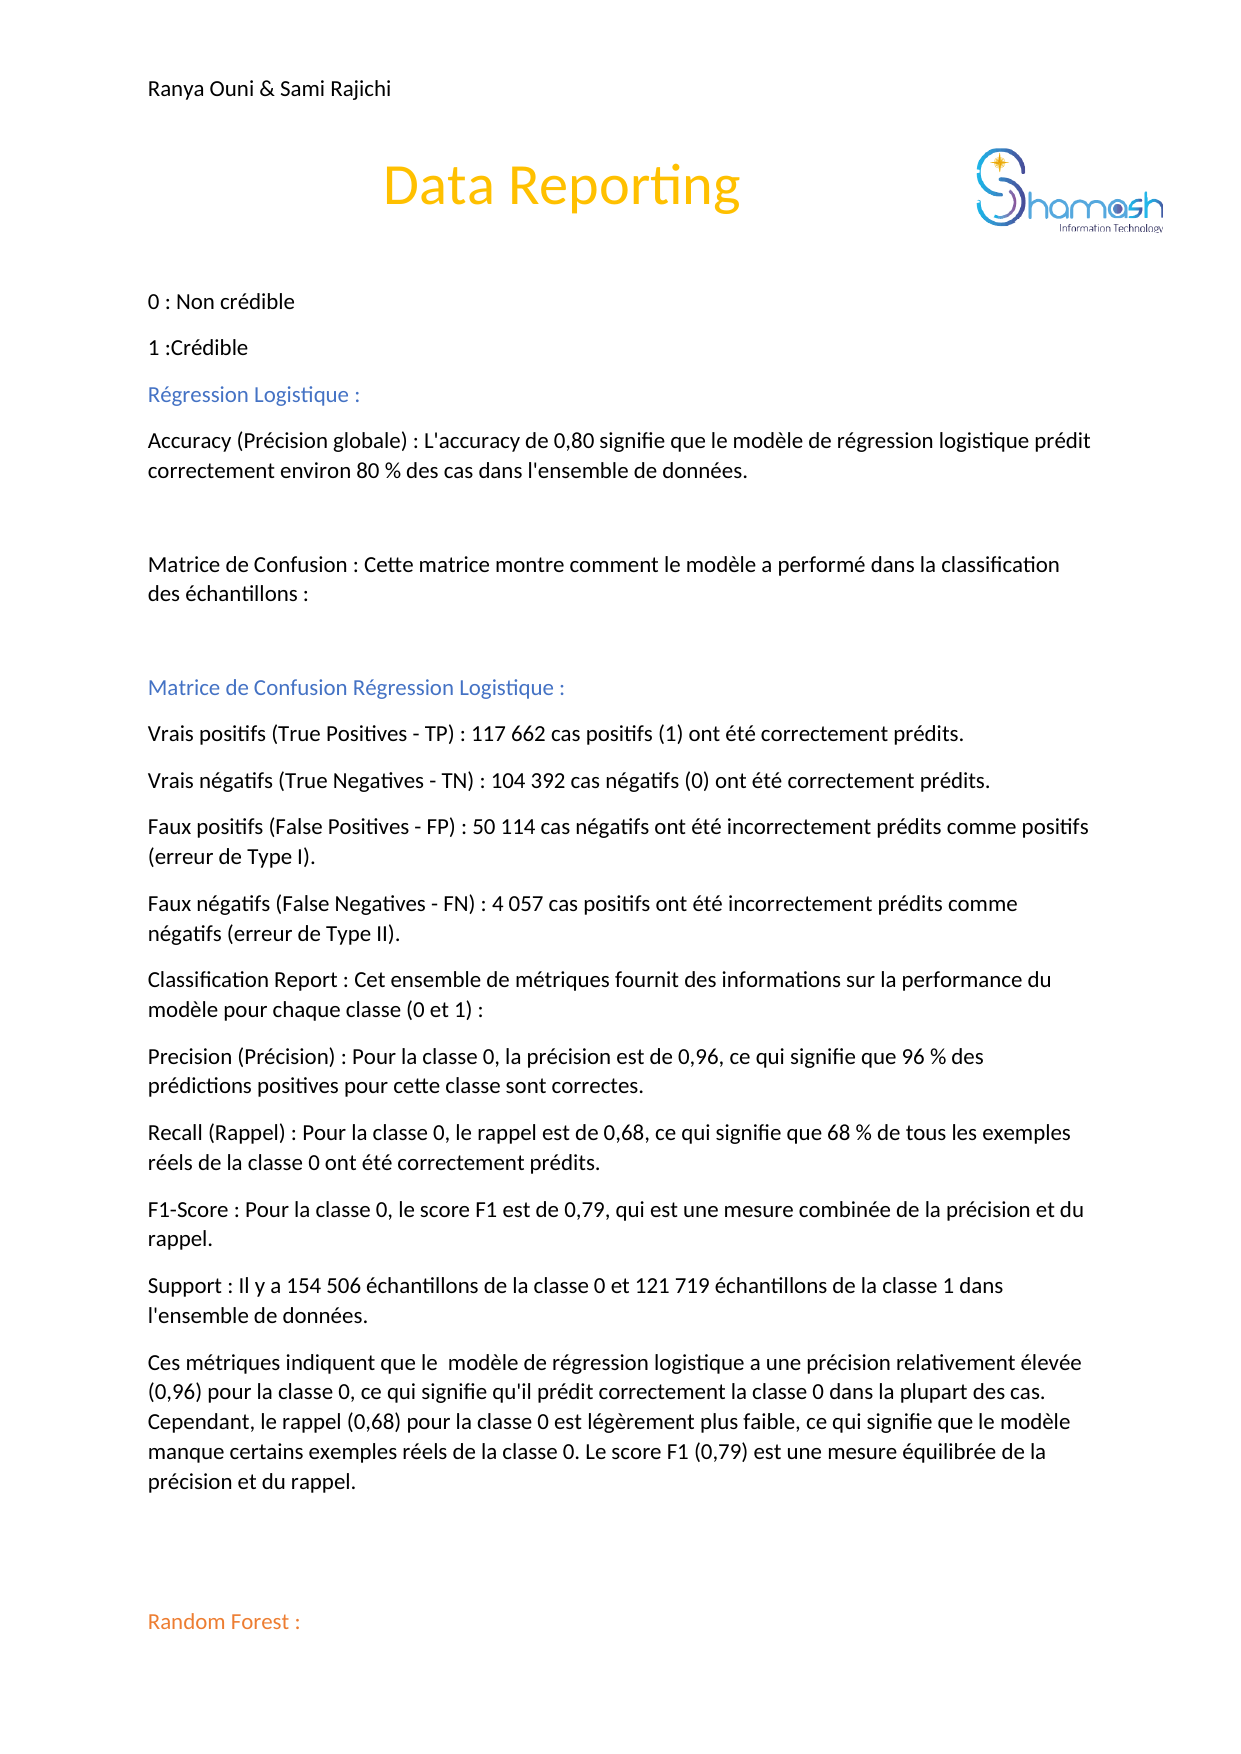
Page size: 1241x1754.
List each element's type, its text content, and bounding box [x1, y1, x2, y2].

text Support : Il y a 154 506 échantillons de la classe 0 et 121 719 échantillons de la classe 1 dans l'ensemble de données. [148, 1271, 1093, 1329]
text Ces métriques indiquent que le modèle de régression logistique a une précision relativement élevée (0,96) pour la classe 0, ce qui signifie qu'il prédit correctement la classe 0 dans la plupart des cas. Cependant, le rappel (0,68) pour la classe 0 est légèrement plus faible, ce qui signifie que le modèle manque certains exemples réels de la classe 0. Le score F1 (0,79) est une mesure équilibrée de la précision et du rappel. [148, 1348, 1093, 1495]
text F1-Score : Pour la classe 0, le score F1 est de 0,79, qui est une mesure combinée de la précision et du rappel. [148, 1195, 1093, 1253]
text 1 :Crédible [148, 333, 1093, 362]
text 0 : Non crédible [148, 287, 1093, 315]
text [1005, 148, 1093, 190]
text Accuracy (Précision globale) : L'accuracy de 0,80 signifie que le modèle de régression logistique prédit correctement environ 80 % des cas dans l'ensemble de données. [148, 427, 1093, 484]
text Data Reporting [148, 148, 1007, 219]
text Matrice de Confusion Régression Logistique : [148, 673, 1093, 701]
text Régression Logistique : [148, 380, 1093, 408]
text Matrice de Confusion : Cette matrice montre comment le modèle a performé dans la classification des échantillons : [148, 550, 1093, 608]
text Faux négatifs (False Negatives - FN) : 4 057 cas positifs ont été incorrectement prédits comme négatifs (erreur de Type II). [148, 889, 1093, 947]
text Vrais positifs (True Positives - TP) : 117 662 cas positifs (1) ont été correctement prédits. [148, 719, 1093, 747]
text Precision (Précision) : Pour la classe 0, la précision est de 0,96, ce qui signifie que 96 % des prédictions positives pour cette classe sont correctes. [148, 1042, 1093, 1100]
text Random Forest : [148, 1607, 1093, 1635]
text Vrais négatifs (True Negatives - TN) : 104 392 cas négatifs (0) ont été correctement prédits. [148, 766, 1093, 794]
text Recall (Rappel) : Pour la classe 0, le rappel est de 0,68, ce qui signifie que 68 % de tous les exemples réels de la classe 0 ont été correctement prédits. [148, 1118, 1093, 1176]
text Classification Report : Cet ensemble de métriques fournit des informations sur la performance du modèle pour chaque classe (0 et 1) : [148, 965, 1093, 1023]
text Faux positifs (False Positives - FP) : 50 114 cas négatifs ont été incorrectement prédits comme positifs (erreur de Type I). [148, 812, 1093, 870]
